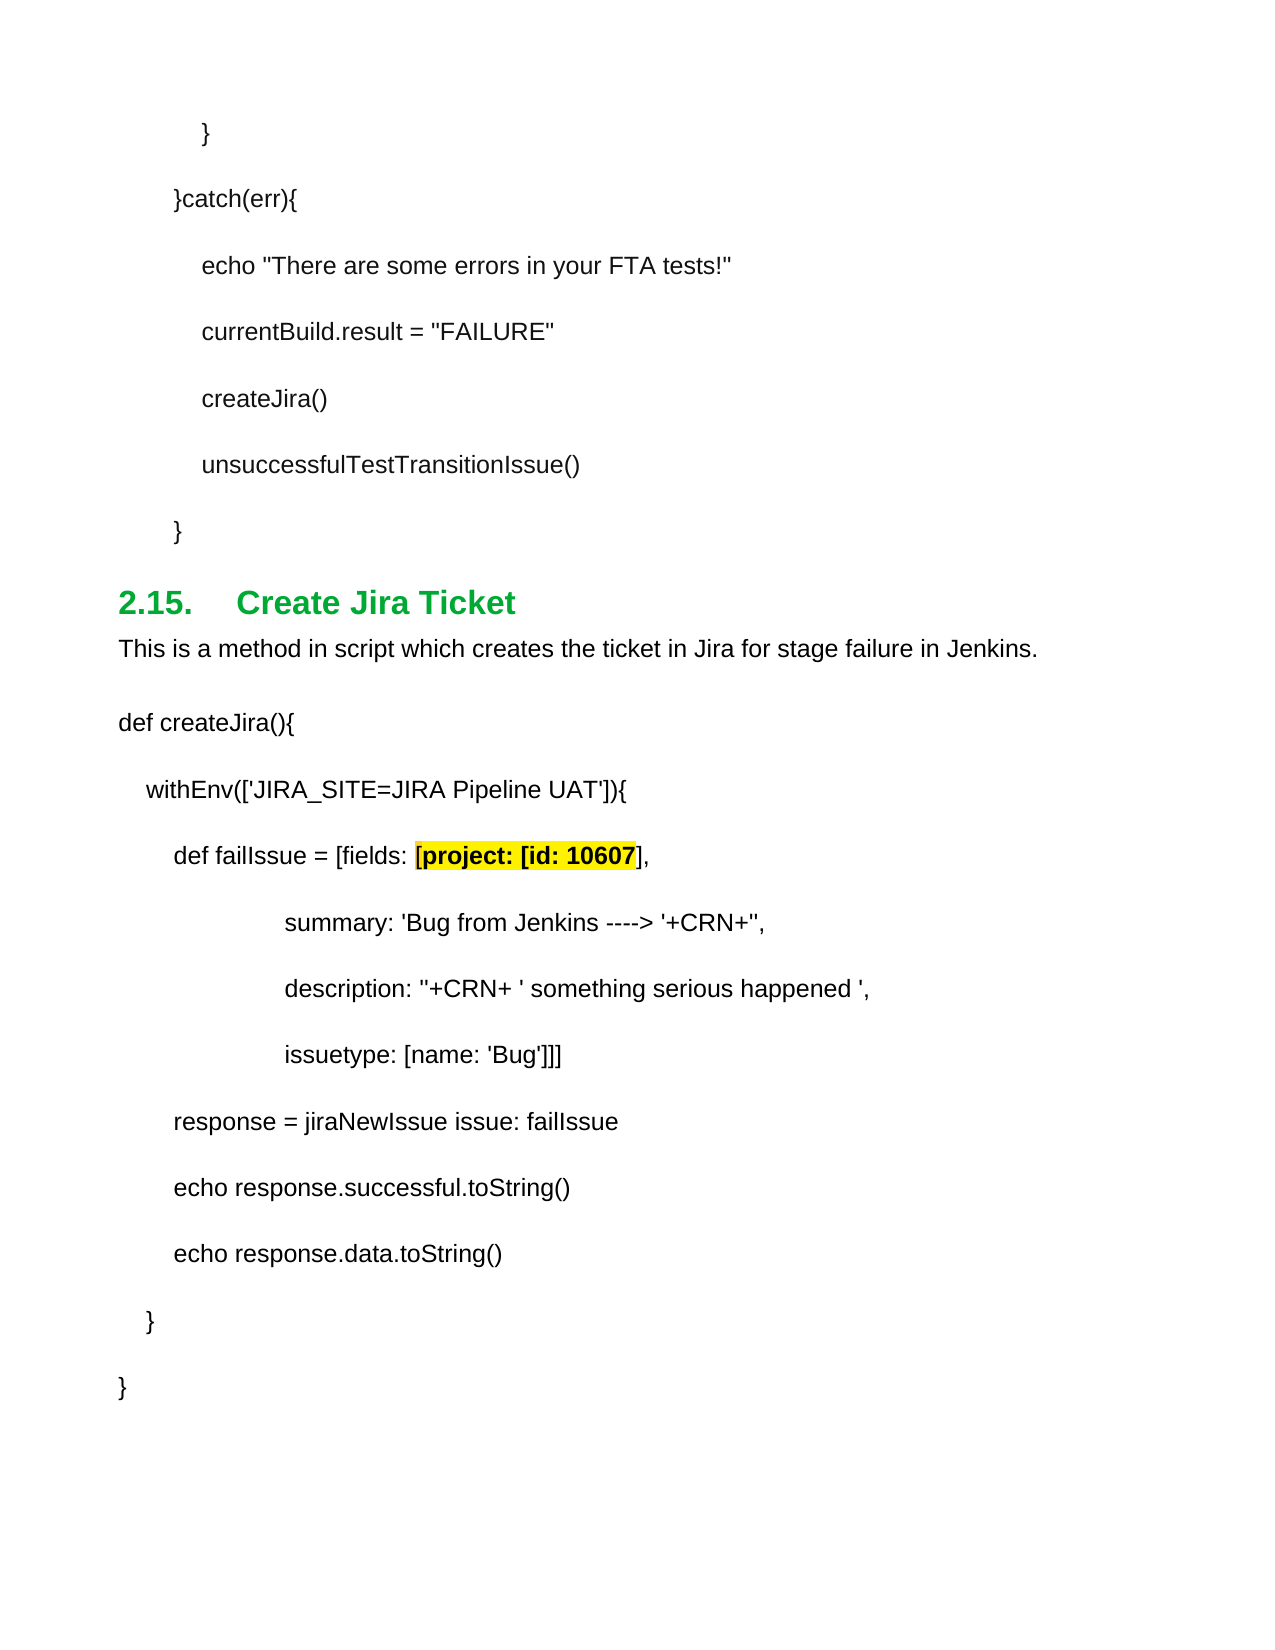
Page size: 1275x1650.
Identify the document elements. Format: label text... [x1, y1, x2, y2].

text response = jiraNewIssue issue: failIssue [118, 1107, 1157, 1135]
text description: ''+CRN+ ' something serious happened ', [118, 974, 1157, 1003]
text def failIssue = [fields: [project: [id: 10607], [118, 841, 1157, 870]
text } [118, 1306, 1157, 1334]
text summary: 'Bug from Jenkins ----> '+CRN+'', [118, 907, 1157, 936]
text unsuccessfulTestTransitionIssue() [118, 450, 1157, 479]
text } [118, 118, 1157, 147]
text } [118, 1372, 1157, 1401]
text This is a method in script which creates the ticket in Jira for stage failure in Jenkins. [118, 634, 1157, 662]
text issuetype: [name: 'Bug']]] [118, 1040, 1157, 1069]
text withEnv(['JIRA_SITE=JIRA Pipeline UAT']){ [118, 775, 1157, 803]
text def createJira(){ [118, 708, 1157, 737]
text } [118, 516, 1157, 545]
text currentBuild.result = "FAILURE" [118, 317, 1157, 346]
text echo response.successful.toString() [118, 1173, 1157, 1202]
text echo response.data.toString() [118, 1239, 1157, 1268]
text createJira() [118, 383, 1157, 412]
text echo "There are some errors in your FTA tests!" [118, 251, 1157, 279]
text }catch(err){ [118, 184, 1157, 213]
subtitle Create Jira Ticket [118, 583, 1157, 621]
